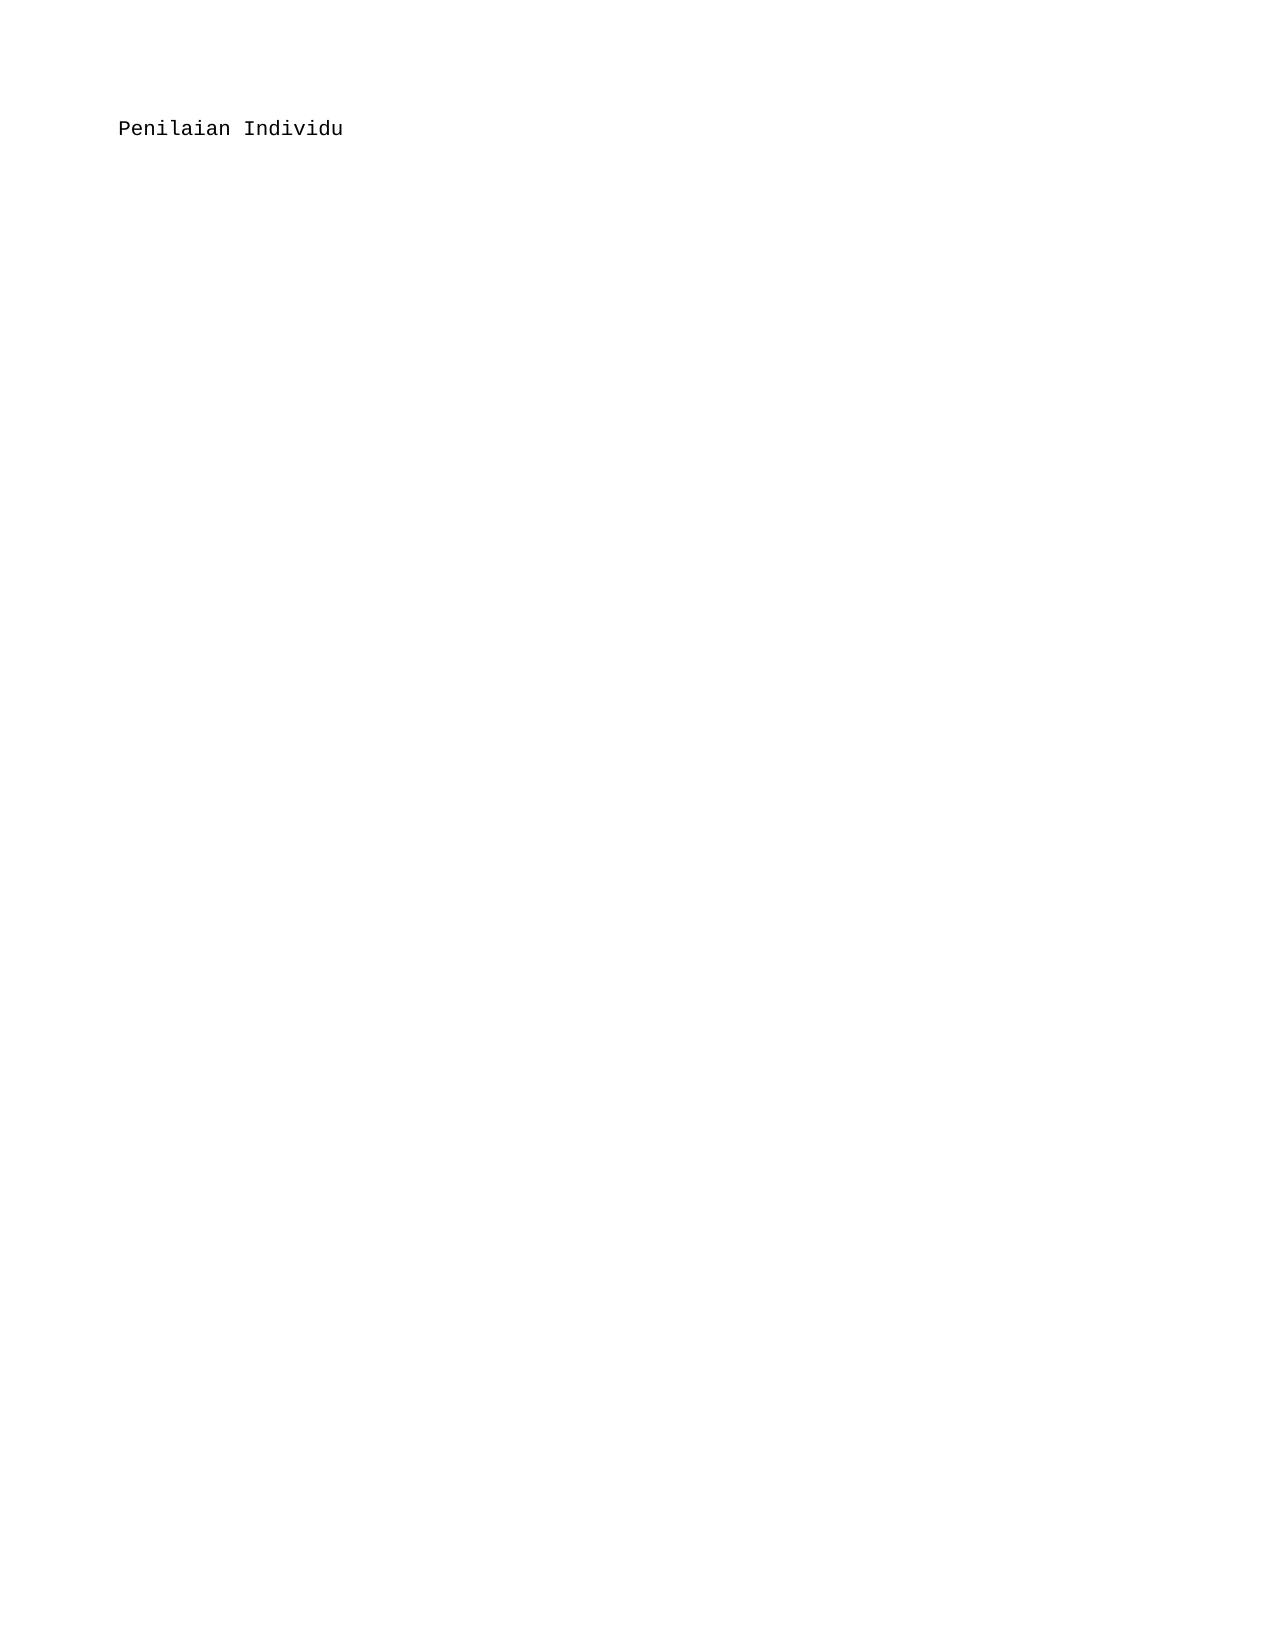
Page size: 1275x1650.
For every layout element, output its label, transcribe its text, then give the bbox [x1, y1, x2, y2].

text Penilaian Individu [118, 118, 1157, 142]
